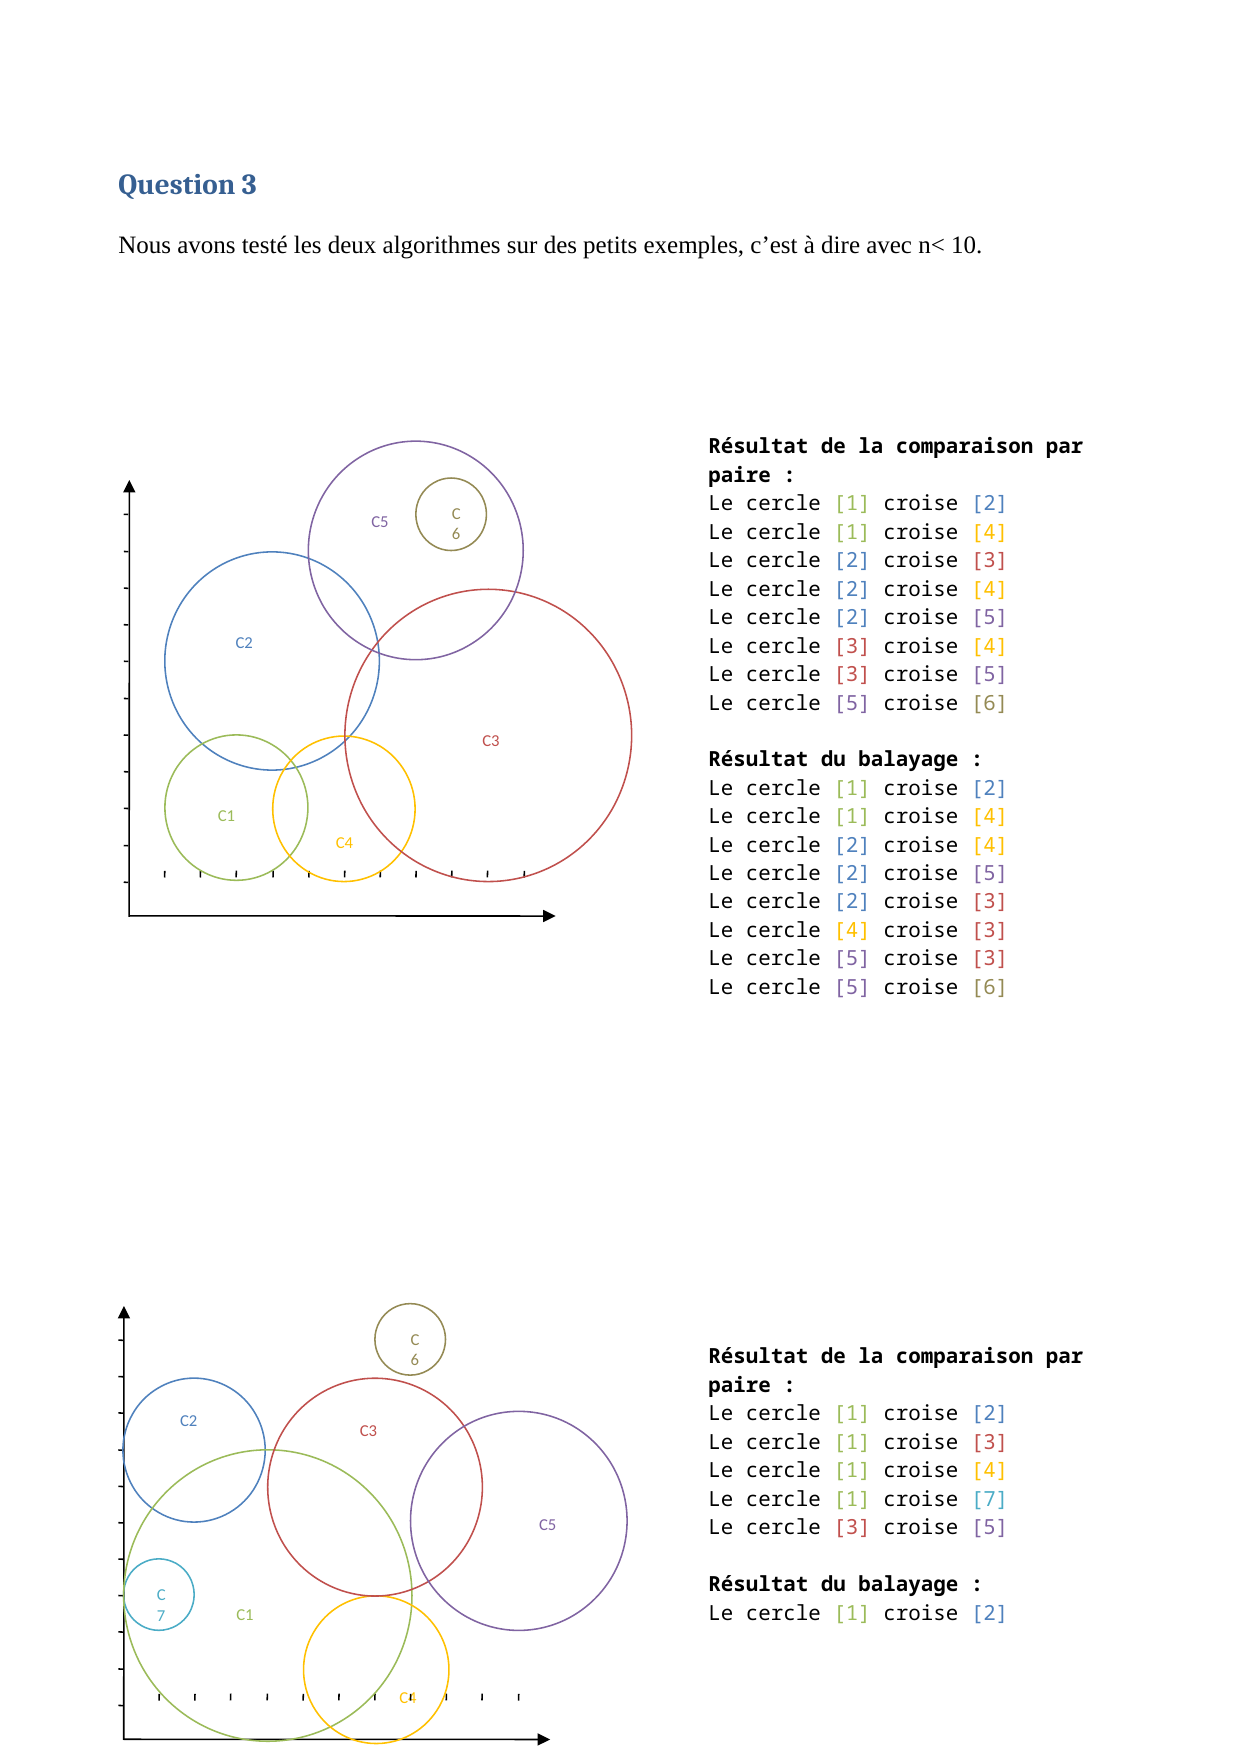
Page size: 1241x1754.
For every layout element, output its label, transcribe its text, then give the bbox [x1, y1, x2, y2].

text Nous avons testé les deux algorithmes sur des petits exemples, c’est à dire avec n< 10. [118, 230, 1122, 259]
text Le cercle [5] croise [3] [708, 943, 1122, 972]
text Le cercle [3] croise [4] [708, 631, 1122, 659]
text Le cercle [1] croise [4] [708, 801, 1122, 830]
text Le cercle [1] croise [4] [708, 1455, 1122, 1484]
text Le cercle [1] croise [3] [708, 1427, 1122, 1455]
text Le cercle [3] croise [5] [708, 1512, 1122, 1541]
text Le cercle [1] croise [2] [708, 1398, 1122, 1427]
text Le cercle [2] croise [3] [708, 887, 1122, 915]
text Résultat de la comparaison par paire : [708, 1342, 1122, 1398]
text Le cercle [5] croise [6] [708, 688, 1122, 716]
text Le cercle [1] croise [2] [708, 1598, 1122, 1626]
text Le cercle [1] croise [2] [708, 488, 1122, 517]
text Le cercle [1] croise [2] [708, 773, 1122, 801]
text Le cercle [1] croise [4] [708, 517, 1122, 545]
text Résultat de la comparaison par paire : [708, 432, 1122, 488]
text Le cercle [4] croise [3] [708, 915, 1122, 943]
text Le cercle [2] croise [5] [708, 602, 1122, 631]
text Résultat du balayage : [708, 1569, 1122, 1598]
text Le cercle [1] croise [7] [708, 1484, 1122, 1512]
text Le cercle [5] croise [6] [708, 972, 1122, 1000]
text Le cercle [2] croise [3] [708, 545, 1122, 574]
text Le cercle [2] croise [4] [708, 830, 1122, 858]
text Résultat du balayage : [708, 744, 1122, 773]
text Le cercle [3] croise [5] [708, 659, 1122, 688]
text Le cercle [2] croise [4] [708, 574, 1122, 602]
subtitle Question 3 [118, 168, 1122, 202]
text Le cercle [2] croise [5] [708, 858, 1122, 887]
